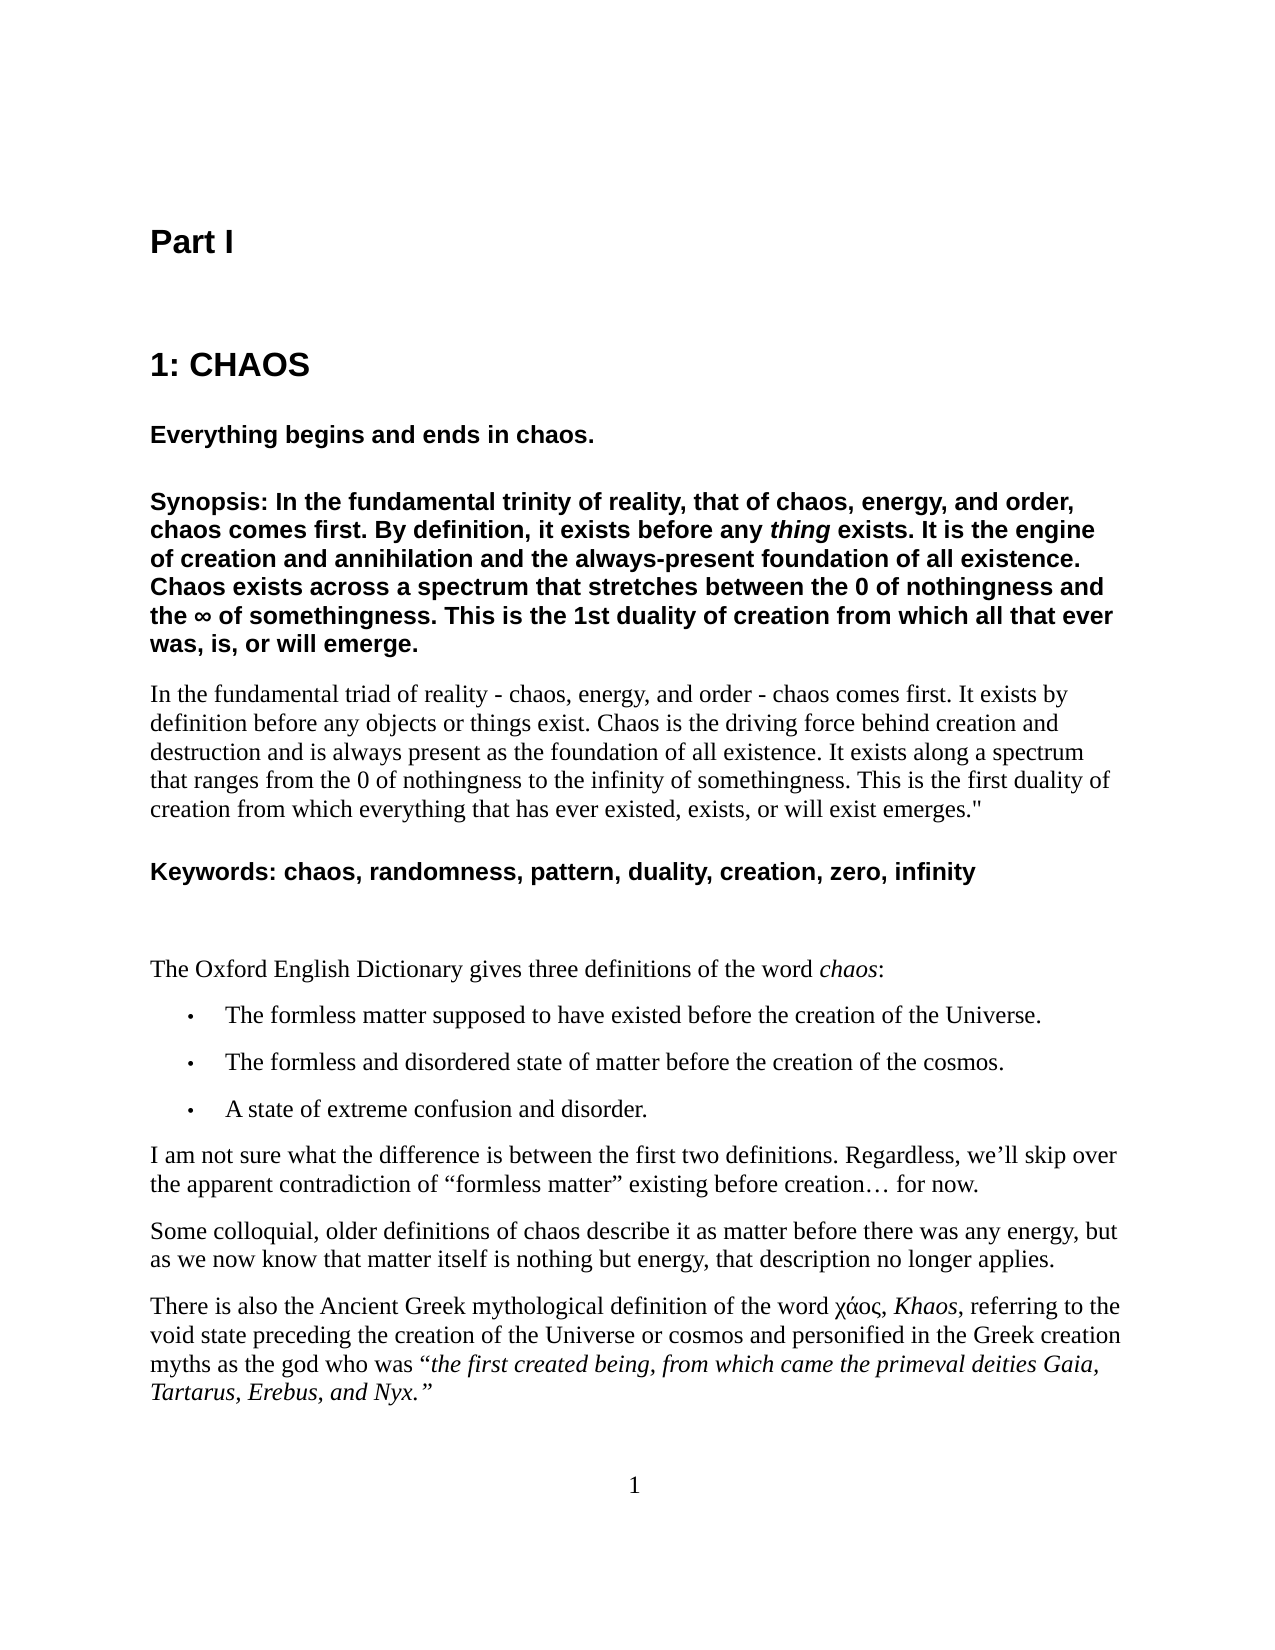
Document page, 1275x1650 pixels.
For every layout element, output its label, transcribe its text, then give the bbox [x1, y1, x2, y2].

subtitle 1: CHAOS [150, 344, 1125, 383]
list The formless and disordered state of matter before the creation of the cosmos. [187, 1047, 1125, 1076]
subtitle Keywords: chaos, randomness, pattern, duality, creation, zero, infinity [150, 857, 1125, 886]
subtitle Everything begins and ends in chaos. [150, 421, 1125, 449]
text The Oxford English Dictionary gives three definitions of the word chaos: [150, 954, 1125, 982]
text In the fundamental triad of reality - chaos, energy, and order - chaos comes first. It exists by definition before any objects or things exist. Chaos is the driving force behind creation and destruction and is always present as the foundation of all existence. It exists along a spectrum that ranges from the 0 of nothingness to the infinity of somethingness. This is the first duality of creation from which everything that has ever existed, exists, or will exist emerges." [150, 679, 1125, 823]
text Some colloquial, older definitions of chaos describe it as matter before there was any energy, but as we now know that matter itself is nothing but energy, that description no longer applies. [150, 1216, 1125, 1273]
subtitle Part I [150, 222, 1125, 260]
list The formless matter supposed to have existed before the creation of the Universe. [187, 1000, 1125, 1029]
text I am not sure what the difference is between the first two definitions. Regardless, we’ll skip over the apparent contradiction of “formless matter” existing before creation… for now. [150, 1140, 1125, 1198]
list A state of extreme confusion and disorder. [187, 1094, 1125, 1122]
subtitle Synopsis: In the fundamental trinity of reality, that of chaos, energy, and order, chaos comes first. By definition, it exists before any thing exists. It is the engine of creation and annihilation and the always-present foundation of all existence. Chaos exists across a spectrum that stretches between the 0 of nothingness and the ∞ of somethingness. This is the 1st duality of creation from which all that ever was, is, or will emerge. [150, 487, 1125, 658]
text There is also the Ancient Greek mythological definition of the word χάος, Khaos, referring to the void state preceding the creation of the Universe or cosmos and personified in the Greek creation myths as the god who was “the first created being, from which came the primeval deities Gaia, Tartarus, Erebus, and Nyx.” [150, 1291, 1125, 1406]
